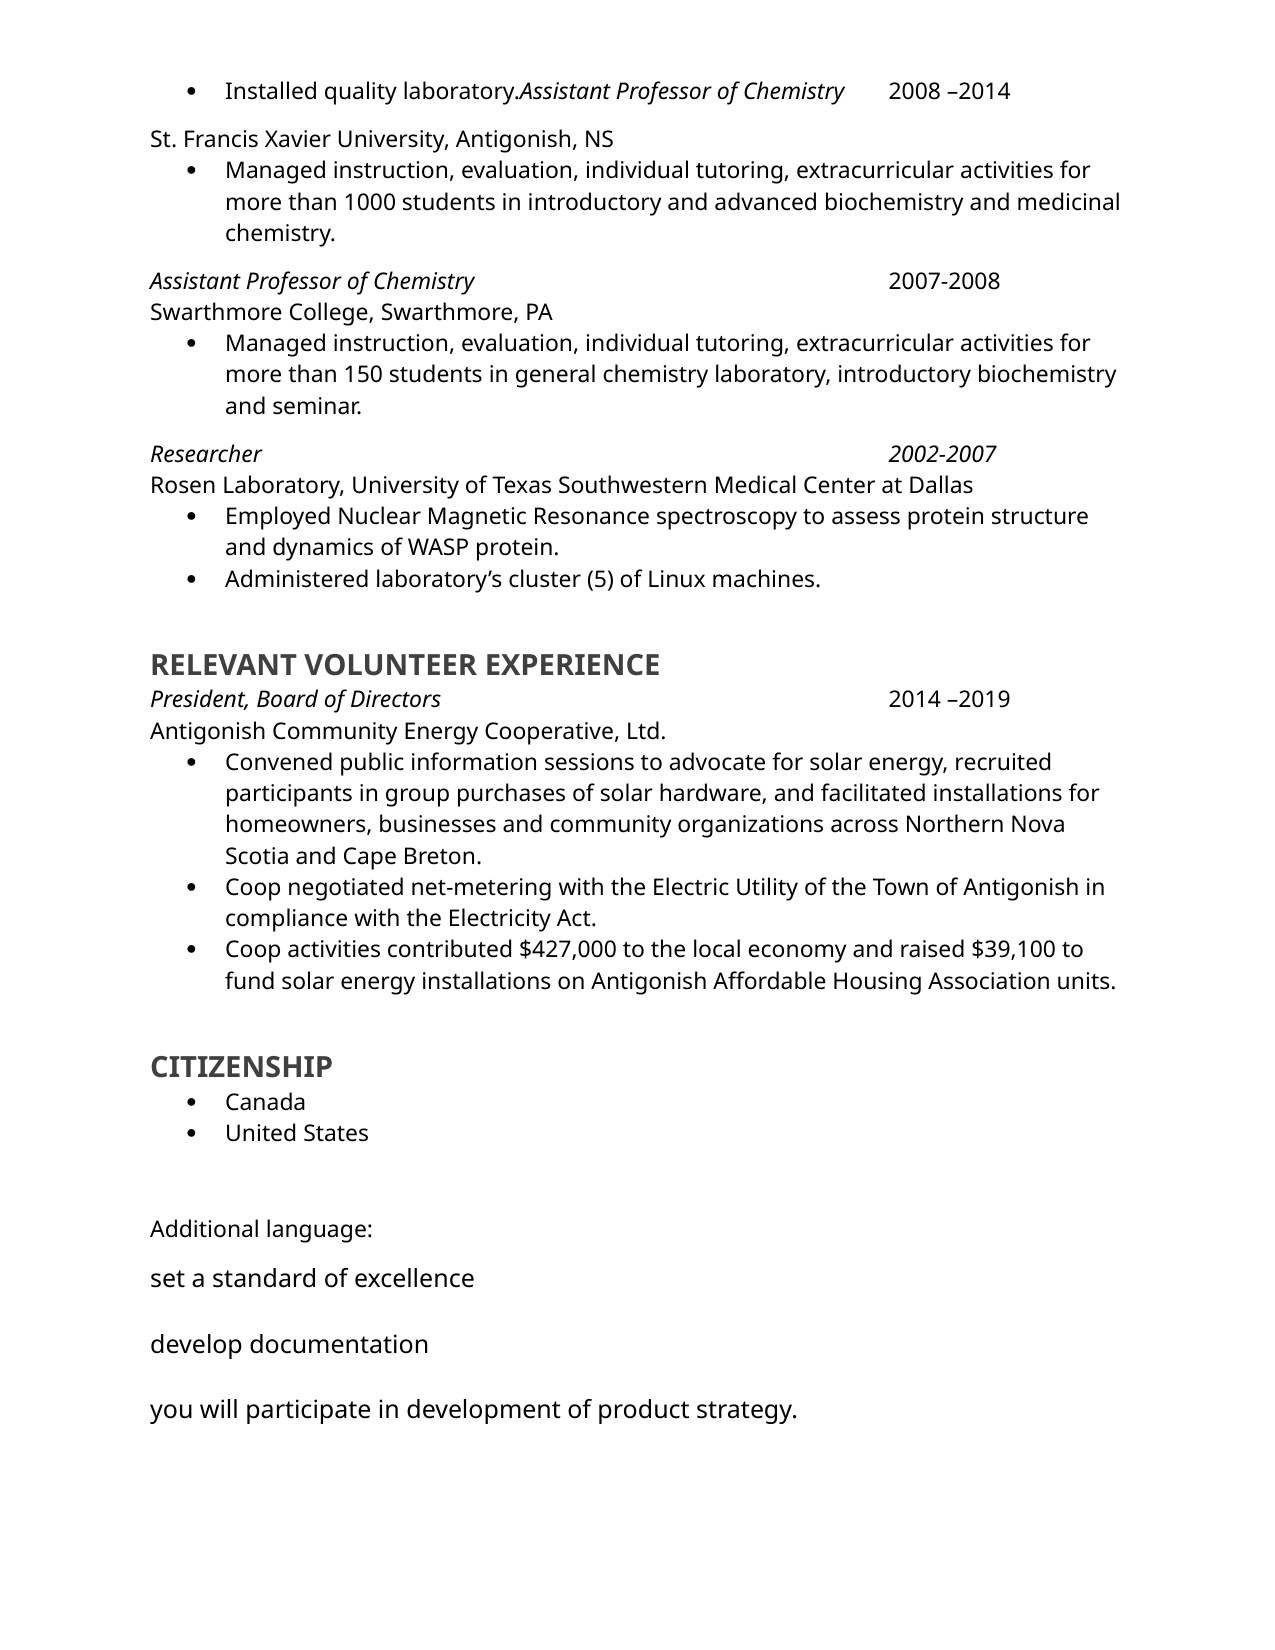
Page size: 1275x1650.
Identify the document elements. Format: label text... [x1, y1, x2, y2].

list Installed quality laboratory.Assistant Professor of Chemistry 2008 –2014 [187, 75, 1125, 106]
text Antigonish Community Energy Cooperative, Ltd. [150, 715, 1125, 746]
list Convened public information sessions to advocate for solar energy, recruited participants in group purchases of solar hardware, and facilitated installations for homeowners, businesses and community organizations across Northern Nova Scotia and Cape Breton. [187, 746, 1125, 871]
list Canada [187, 1086, 1125, 1117]
list Administered laboratory’s cluster (5) of Linux machines. [187, 562, 1125, 594]
list Managed instruction, evaluation, individual tutoring, extracurricular activities for more than 150 students in general chemistry laboratory, introductory biochemistry and seminar. [187, 327, 1125, 421]
text Swarthmore College, Swarthmore, PA [150, 296, 1125, 327]
list Employed Nuclear Magnetic Resonance spectroscopy to assess protein structure and dynamics of WASP protein. [187, 500, 1125, 562]
text Rosen Laboratory, University of Texas Southwestern Medical Center at Dallas [150, 469, 1125, 500]
text Researcher 2002-2007 [150, 437, 1125, 469]
list Managed instruction, evaluation, individual tutoring, extracurricular activities for more than 1000 students in introductory and advanced biochemistry and medicinal chemistry. [187, 154, 1125, 248]
list United States [187, 1117, 1125, 1148]
text St. Francis Xavier University, Antigonish, NS [150, 123, 1125, 154]
text Assistant Professor of Chemistry 2007-2008 [150, 264, 1125, 296]
text set a standard of excellence [150, 1261, 1125, 1295]
subtitle RELEVANT VOLUNTEER EXPERIENCE [150, 644, 1125, 683]
subtitle CITIZENSHIP [150, 1046, 1125, 1086]
text develop documentation [150, 1326, 1125, 1360]
list Coop activities contributed $427,000 to the local economy and raised $39,100 to fund solar energy installations on Antigonish Affordable Housing Association units. [187, 933, 1125, 996]
text Additional language: [150, 1213, 1125, 1244]
list Coop negotiated net-metering with the Electric Utility of the Town of Antigonish in compliance with the Electricity Act. [187, 871, 1125, 933]
text President, Board of Directors 2014 –2019 [150, 683, 1125, 715]
text you will participate in development of product strategy. [150, 1392, 1125, 1426]
